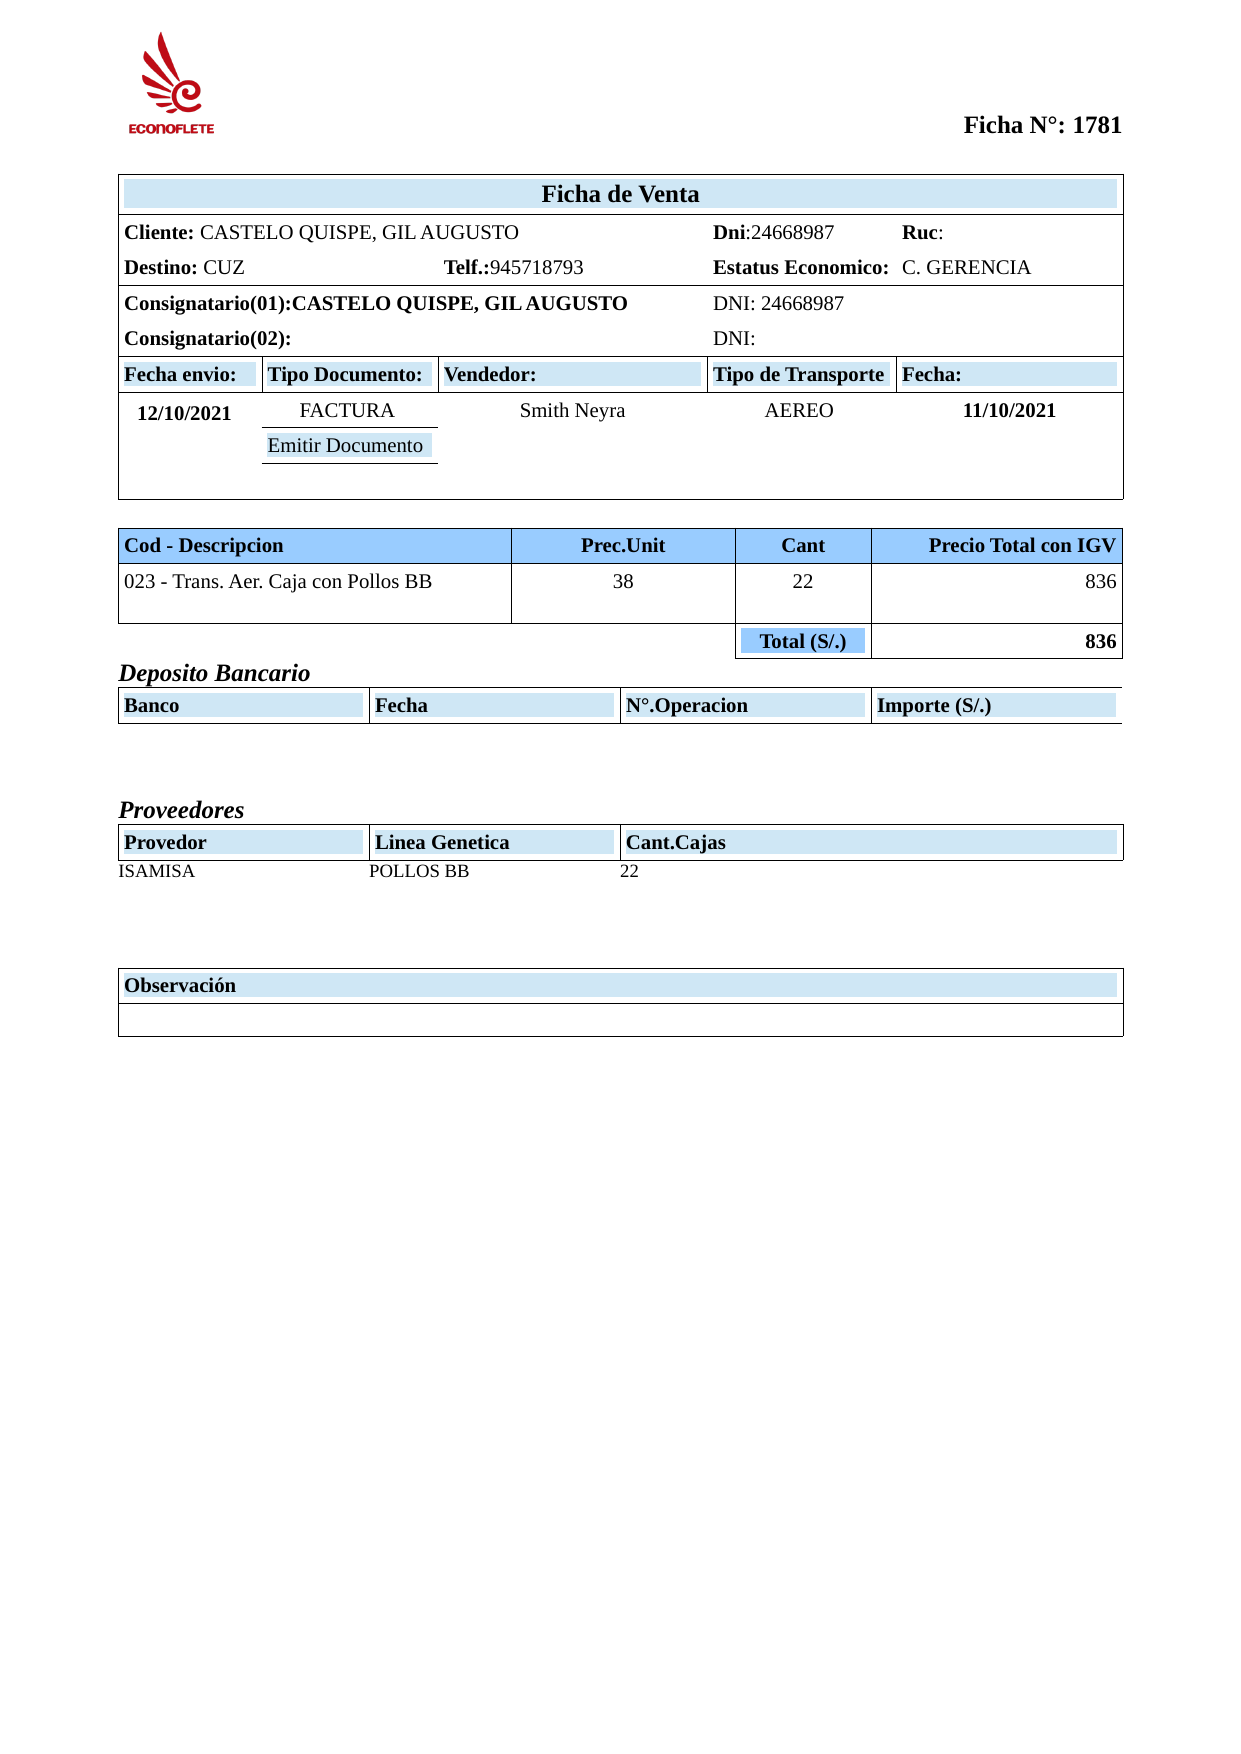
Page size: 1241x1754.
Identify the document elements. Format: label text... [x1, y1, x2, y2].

table_cell [871, 771, 1122, 795]
table_cell Cliente: CASTELO QUISPE, GIL AUGUSTO [119, 215, 707, 249]
table_cell 023 - Trans. Aer. Caja con Pollos BB [119, 564, 511, 623]
table_cell 836 [872, 624, 1122, 658]
table_cell DNI: 24668987 [707, 286, 1123, 321]
table_cell [118, 624, 511, 658]
table_cell [118, 747, 369, 771]
table_header Cant.Cajas [621, 825, 1123, 859]
table_cell [871, 724, 1122, 747]
table_header Linea Genetica [370, 825, 620, 859]
table_cell Emitir Documento [262, 428, 438, 463]
table_cell Fecha envio: [119, 357, 262, 392]
table_cell [369, 924, 620, 946]
table_cell Vendedor: [439, 357, 707, 392]
table_cell Tipo de Transporte [708, 357, 896, 392]
table_cell [620, 881, 1123, 903]
table_header Cod - Descripcion [119, 529, 511, 563]
text Deposito Bancario [118, 658, 1122, 687]
table_cell Estatus Economico: [707, 249, 896, 285]
table_cell [369, 881, 620, 903]
table_cell 836 [872, 564, 1122, 623]
picture [118, 31, 225, 134]
table_cell 12/10/2021 [119, 393, 262, 498]
table_header Banco [119, 688, 369, 723]
table_cell POLLOS BB [369, 861, 620, 881]
table_cell 22 [620, 861, 1123, 881]
table_cell [511, 624, 735, 658]
table_cell [118, 771, 369, 795]
table_header Observación [119, 969, 1123, 1003]
table_header Cant [736, 529, 871, 563]
table_cell [118, 724, 369, 747]
table_header Provedor [119, 825, 369, 859]
table_cell Telf.:945718793 [438, 249, 707, 285]
table_header Importe (S/.) [872, 688, 1122, 723]
table_cell [118, 881, 369, 903]
table_cell [620, 924, 1123, 946]
table_cell [369, 771, 620, 795]
table_cell [620, 747, 871, 771]
table_header Precio Total con IGV [872, 529, 1122, 563]
table_cell 22 [736, 564, 871, 623]
table_cell ISAMISA [118, 861, 369, 881]
table_cell AEREO [707, 393, 896, 498]
table_cell 11/10/2021 [896, 393, 1123, 498]
table_cell [871, 747, 1122, 771]
table_cell [369, 946, 620, 967]
table_cell Tipo Documento: [263, 357, 438, 392]
table_cell [369, 903, 620, 924]
table_cell Consignatario(02): [119, 321, 707, 356]
table_cell FACTURA [262, 393, 438, 427]
table_cell [620, 946, 1123, 967]
table_cell [262, 464, 438, 498]
table_cell [369, 724, 620, 747]
text Proveedores [118, 795, 1122, 824]
table_cell C. GERENCIA [896, 249, 1123, 285]
table_cell [118, 903, 369, 924]
table_header Fecha [370, 688, 620, 723]
table_cell Dni:24668987 [707, 215, 896, 249]
table_cell Total (S/.) [736, 624, 871, 658]
table_cell [119, 1004, 1123, 1036]
table_cell 38 [512, 564, 735, 623]
table_cell DNI: [707, 321, 1123, 356]
table_cell [369, 747, 620, 771]
table_cell [620, 771, 871, 795]
table_header Ficha de Venta [119, 175, 1123, 214]
table_cell [620, 903, 1123, 924]
table_cell Ruc: [896, 215, 1123, 249]
table_cell Smith Neyra [438, 393, 707, 498]
table_cell [118, 946, 369, 967]
table_cell Fecha: [897, 357, 1123, 392]
table_cell Consignatario(01):CASTELO QUISPE, GIL AUGUSTO [119, 286, 707, 321]
table_cell [118, 924, 369, 946]
table_header Prec.Unit [512, 529, 735, 563]
table_cell [620, 724, 871, 747]
table_header N°.Operacion [621, 688, 871, 723]
table_cell Destino: CUZ [119, 249, 438, 285]
